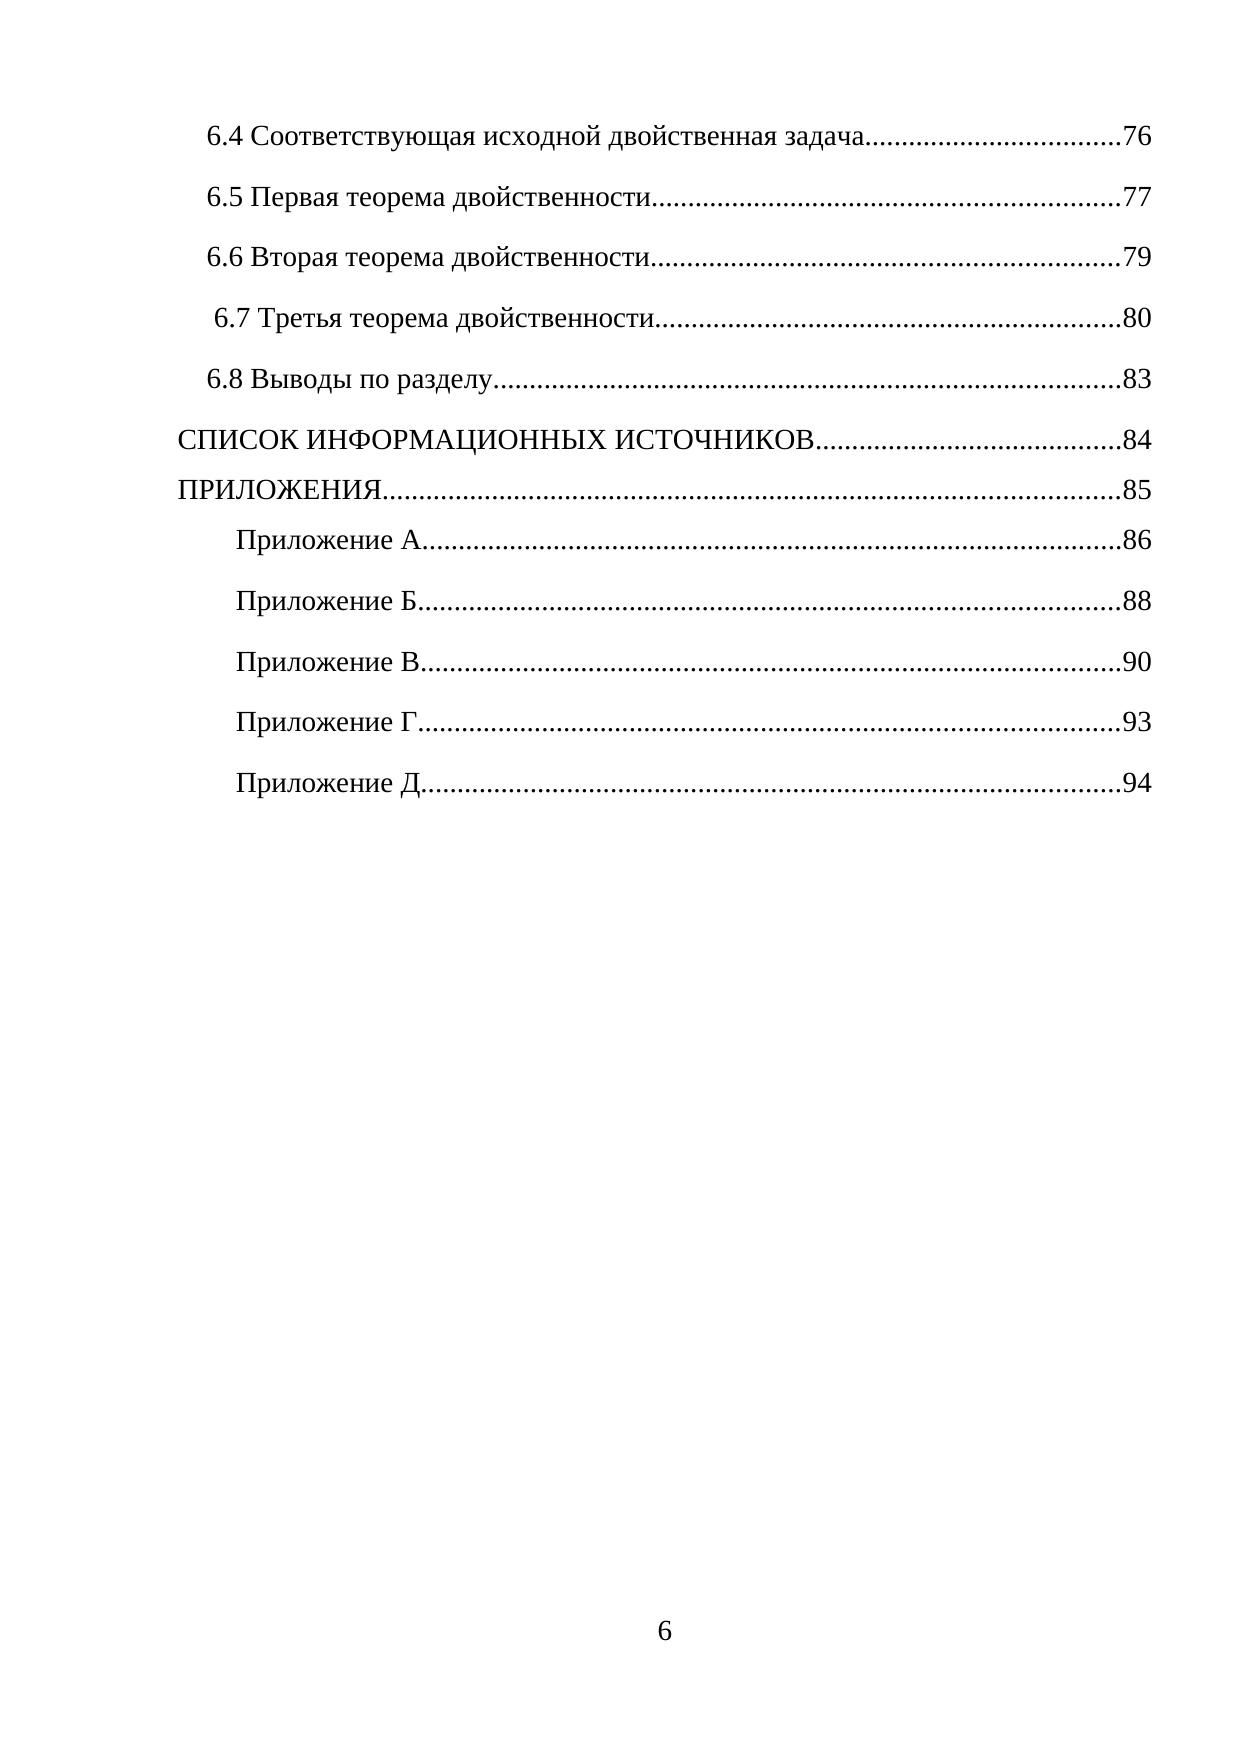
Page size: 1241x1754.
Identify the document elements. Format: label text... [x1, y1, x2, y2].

text Приложение Г 93 [236, 704, 1152, 738]
text 6.8 Выводы по разделу 83 [206, 361, 1152, 394]
text 6.5 Первая теорема двойственности 77 [206, 179, 1152, 212]
text СПИСОК ИНФОРМАЦИОННЫХ ИСТОЧНИКОВ 84 [177, 422, 1152, 455]
text Приложение Д 94 [236, 765, 1152, 799]
text Приложение А 86 [236, 522, 1152, 556]
text ПРИЛОЖЕНИЯ 85 [177, 472, 1152, 506]
text Приложение В 90 [236, 644, 1152, 677]
text 6.4 Соответствующая исходной двойственная задача 76 [206, 118, 1152, 152]
text Приложение Б 88 [236, 583, 1152, 617]
text 6.7 Третья теорема двойственности 80 [206, 300, 1152, 334]
text 6.6 Вторая теорема двойственности 79 [206, 239, 1152, 273]
